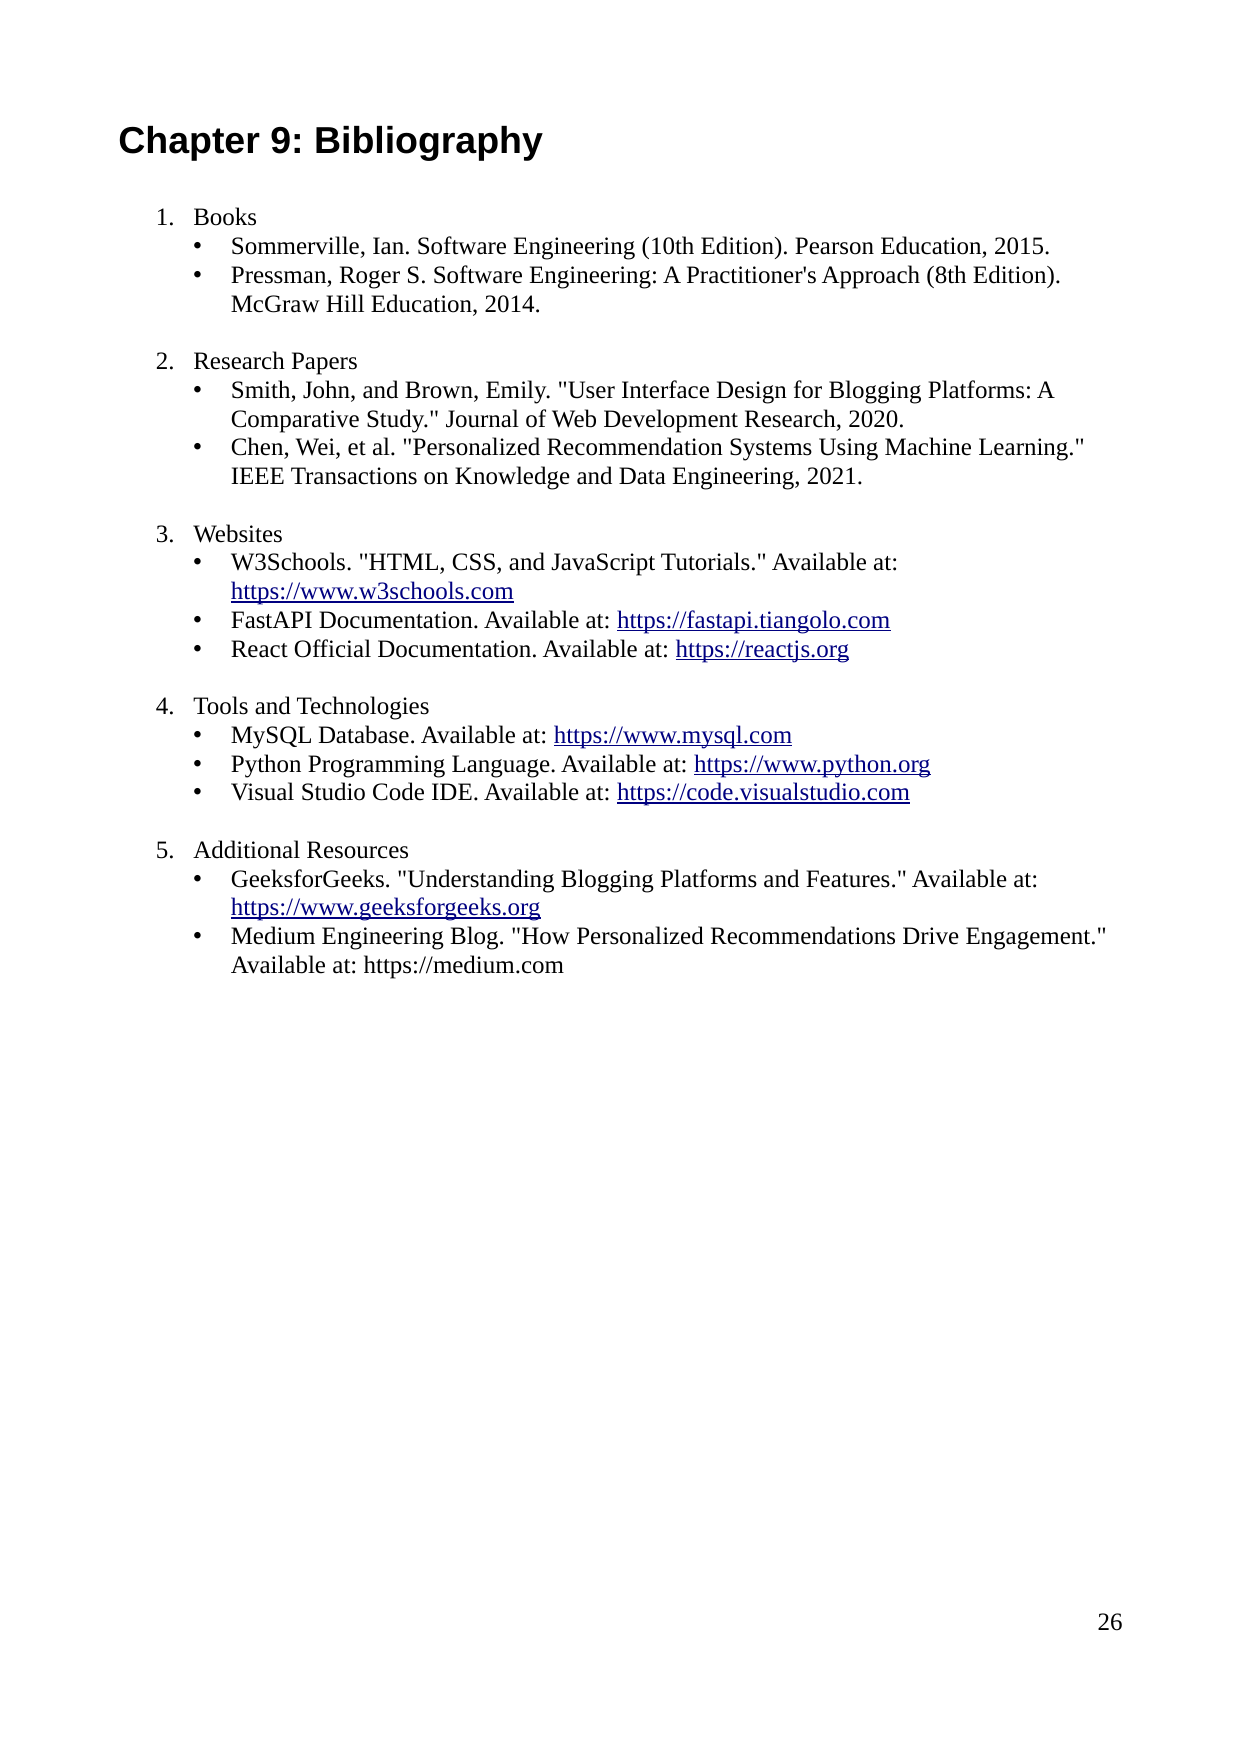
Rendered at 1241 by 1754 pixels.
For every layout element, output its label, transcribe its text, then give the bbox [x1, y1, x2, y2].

list Smith, John, and Brown, Emily. "User Interface Design for Blogging Platforms: A Comparative Study." Journal of Web Development Research, 2020. [193, 375, 1122, 432]
list FastAPI Documentation. Available at: https://fastapi.tiangolo.com [193, 605, 1122, 634]
subtitle Chapter 9: Bibliography [118, 118, 1122, 161]
list Sommerville, Ian. Software Engineering (10th Edition). Pearson Education, 2015. [193, 231, 1122, 260]
list MySQL Database. Available at: https://www.mysql.com [193, 720, 1122, 749]
list Additional Resources [156, 835, 1122, 864]
list React Official Documentation. Available at: https://reactjs.org [193, 634, 1122, 662]
list Medium Engineering Blog. "How Personalized Recommendations Drive Engagement." Available at: https://medium.com [193, 921, 1122, 979]
list Websites [156, 519, 1122, 547]
list W3Schools. "HTML, CSS, and JavaScript Tutorials." Available at: https://www.w3schools.com [193, 547, 1122, 605]
list Books [156, 202, 1122, 231]
list Pressman, Roger S. Software Engineering: A Practitioner's Approach (8th Edition). McGraw Hill Education, 2014. [193, 260, 1122, 317]
list Visual Studio Code IDE. Available at: https://code.visualstudio.com [193, 777, 1122, 806]
list Research Papers [156, 346, 1122, 375]
list Python Programming Language. Available at: https://www.python.org [193, 749, 1122, 777]
list GeeksforGeeks. "Understanding Blogging Platforms and Features." Available at: https://www.geeksforgeeks.org [193, 864, 1122, 921]
list Chen, Wei, et al. "Personalized Recommendation Systems Using Machine Learning." IEEE Transactions on Knowledge and Data Engineering, 2021. [193, 432, 1122, 490]
list Tools and Technologies [156, 691, 1122, 720]
